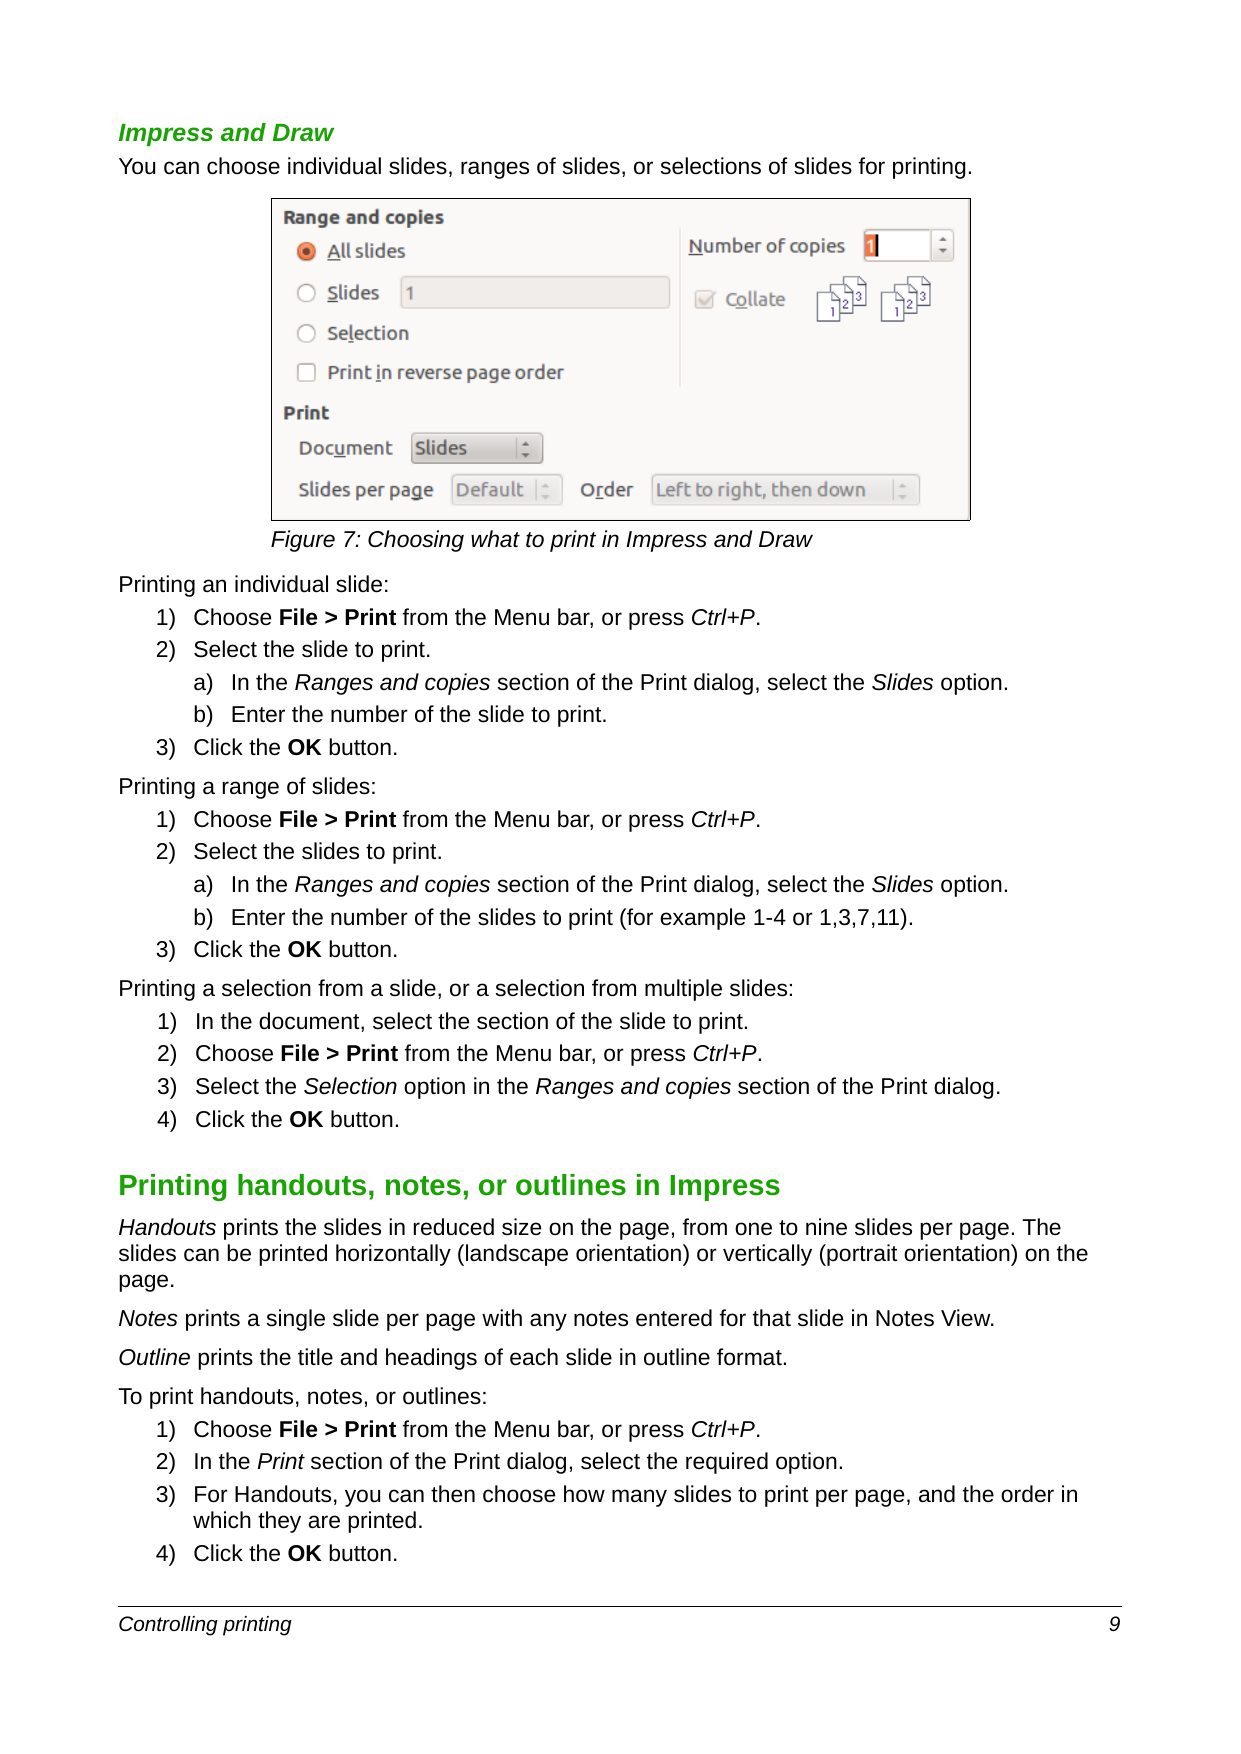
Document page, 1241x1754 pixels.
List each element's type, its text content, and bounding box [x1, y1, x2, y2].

list Choose File > Print from the Menu bar, or press Ctrl+P. [156, 1416, 1122, 1442]
list Enter the number of the slides to print (for example 1-4 or 1,3,7,11). [193, 903, 1122, 930]
subtitle Impress and Draw [118, 118, 1122, 147]
text Notes prints a single slide per page with any notes entered for that slide in Notes View. [118, 1305, 1122, 1331]
list Select the slides to print. [156, 838, 1122, 865]
list Click the OK button. [156, 936, 1122, 962]
subtitle Printing handouts, notes, or outlines in Impress [118, 1167, 1122, 1201]
text Figure 7: Choosing what to print in Impress and Draw [271, 526, 970, 552]
text You can choose individual slides, ranges of slides, or selections of slides for printing. [118, 153, 1122, 180]
list Select the Selection option in the Ranges and copies section of the Print dialog. [177, 1073, 1122, 1099]
list To print handouts, notes, or outlines: [118, 1383, 1122, 1409]
list In the Ranges and copies section of the Print dialog, select the Slides option. [193, 669, 1122, 695]
list Choose File > Print from the Menu bar, or press Ctrl+P. [177, 1040, 1122, 1067]
list Select the slide to print. [156, 636, 1122, 663]
picture [272, 199, 970, 520]
list Click the OK button. [156, 1540, 1122, 1566]
list For Handouts, you can then choose how many slides to print per page, and the order in which they are printed. [156, 1481, 1122, 1533]
list Choose File > Print from the Menu bar, or press Ctrl+P. [156, 604, 1122, 630]
list Printing a range of slides: [118, 773, 1122, 799]
list Enter the number of the slide to print. [193, 701, 1122, 728]
list Click the OK button. [156, 734, 1122, 760]
text Outline prints the title and headings of each slide in outline format. [118, 1344, 1122, 1370]
list In the Ranges and copies section of the Print dialog, select the Slides option. [193, 871, 1122, 897]
text Handouts prints the slides in reduced size on the page, from one to nine slides per page. The slides can be printed horizontally (landscape orientation) or vertically (portrait orientation) on the page. [118, 1213, 1122, 1292]
list Click the OK button. [177, 1106, 1122, 1132]
list In the Print section of the Print dialog, select the required option. [156, 1448, 1122, 1474]
list Choose File > Print from the Menu bar, or press Ctrl+P. [156, 806, 1122, 832]
list Printing a selection from a slide, or a selection from multiple slides: [118, 975, 1122, 1001]
list In the document, select the section of the slide to print. [177, 1008, 1122, 1034]
list Printing an individual slide: [118, 571, 1122, 597]
